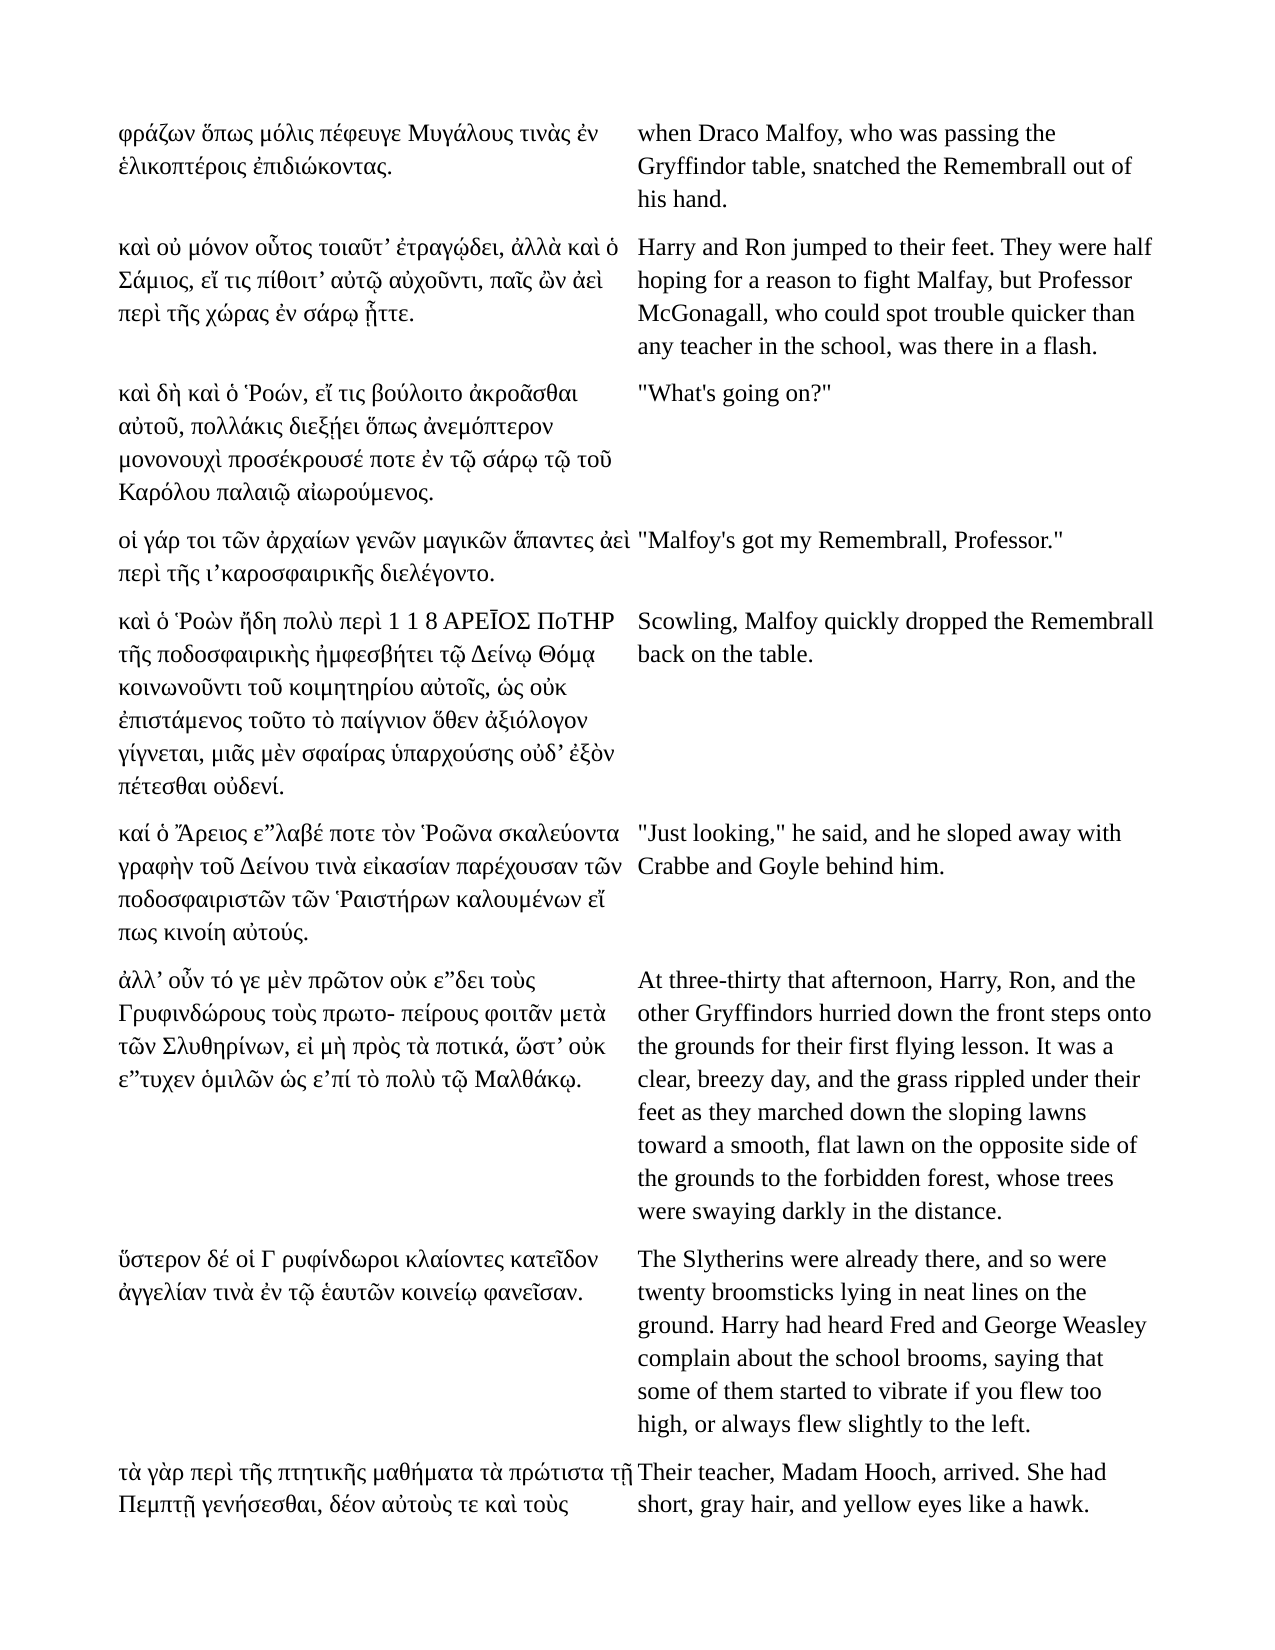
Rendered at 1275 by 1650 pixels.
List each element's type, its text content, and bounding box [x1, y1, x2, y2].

table_cell Harry and Ron jumped to their feet. They were half hoping for a reason to fight Malfay, but Professor McGonagall, who could spot trouble quicker than any teacher in the school, was there in a flash. [638, 232, 1157, 378]
table_cell Scowling, Malfoy quickly dropped the Remembrall back on the table. [638, 606, 1157, 818]
table_cell ἀλλ’ οὖν τό γε μὲν πρῶτον οὐκ ε”δει τοὺς Γρυφινδώρους τοὺς πρωτο- πείρους φοιτᾶν μετὰ τῶν Σλυθηρίνων, εἰ μὴ πρὸς τὰ ποτικά, ὥστ’ οὐκ ε”τυχεν ὁμιλῶν ὡς ε’πί τὸ πολὺ τῷ Μαλθάκῳ. [118, 965, 637, 1244]
table_cell φράζων ὅπως μόλις πέφευγε Μυγάλους τινὰς ἐν ἑλικοπτέροις ἐπιδιώκοντας. [118, 118, 637, 232]
table_cell καὶ οὐ μόνον οὗτος τοιαῦτ’ ἐτραγῴδει, ἀλλὰ καὶ ὁ Σάμιος, εἴ τις πίθοιτ’ αὐτῷ αὐχοῦντι, παῖς ὢν ἀεὶ περὶ τῆς χώρας ἐν σάρῳ ᾗττε. [118, 232, 637, 378]
table_cell At three-thirty that afternoon, Harry, Ron, and the other Gryffindors hurried down the front steps onto the grounds for their first flying lesson. It was a clear, breezy day, and the grass rippled under their feet as they marched down the sloping lawns toward a smooth, flat lawn on the opposite side of the grounds to the forbidden forest, whose trees were swaying darkly in the distance. [638, 965, 1157, 1244]
table_cell τὰ γὰρ περὶ τῆς πτητικῆς μαθήματα τὰ πρώτιστα τῇ Πεμπτῇ γενήσεσθαι, δέον αὐτοὺς τε καὶ τοὺς [118, 1457, 637, 1518]
table_cell οἱ γάρ τοι τῶν ἀρχαίων γενῶν μαγικῶν ἅπαντες ἀεὶ περὶ τῆς ι’καροσφαιρικῆς διελέγοντο. [118, 525, 637, 606]
table_cell The Slytherins were already there, and so were twenty broomsticks lying in neat lines on the ground. Harry had heard Fred and George Weasley complain about the school brooms, saying that some of them started to vibrate if you flew too high, or always flew slightly to the left. [638, 1244, 1157, 1457]
table_cell καί ὁ Ἄρειος ε”λαβέ ποτε τὸν Ῥοῶνα σκαλεύοντα γραφὴν τοῦ Δείνου τινὰ εἰκασίαν παρέχουσαν τῶν ποδοσφαιριστῶν τῶν Ῥαιστήρων καλουμένων εἴ πως κινοίη αὐτούς. [118, 819, 637, 965]
table_cell "Malfoy's got my Remembrall, Professor." [638, 525, 1157, 606]
table_cell καὶ δὴ καὶ ὁ Ῥοών, εἴ τις βούλοιτο ἀκροᾶσθαι αὐτοῦ, πολλάκις διεξῄει ὅπως ἀνεμόπτερον μονονουχὶ προσέκρουσέ ποτε ἐν τῷ σάρῳ τῷ τοῦ Καρόλου παλαιῷ αἰωρούμενος. [118, 379, 637, 525]
table_cell when Draco Malfoy, who was passing the Gryffindor table, snatched the Remembrall out of his hand. [638, 118, 1157, 232]
table_cell "What's going on?" [638, 379, 1157, 525]
table_cell Their teacher, Madam Hooch, arrived. She had short, gray hair, and yellow eyes like a hawk. [638, 1457, 1157, 1518]
table_cell καὶ ὁ Ῥοὼν ἤδη πολὺ περὶ 1 1 8 ΑΡΕῙΟΣ ΠοΤΗΡ τῆς ποδοσφαιρικὴς ἠμφεσβήτει τῷ Δείνῳ Θόμᾳ κοινωνοῦντι τοῦ κοιμητηρίου αὐτοῖς, ὡς οὐκ ἐπιστάμενος τοῦτο τὸ παίγνιον ὅθεν ἀξιόλογον γίγνεται, μιᾶς μὲν σφαίρας ὑπαρχούσης οὐδ’ ἐξὸν πέτεσθαι οὐδενί. [118, 606, 637, 818]
table_cell "Just looking," he said, and he sloped away with Crabbe and Goyle behind him. [638, 819, 1157, 965]
table_cell ὕστερον δέ οἱ Γ ρυφίνδωροι κλαίοντες κατεῖδον ἀγγελίαν τινὰ ἐν τῷ ἑαυτῶν κοινείῳ φανεῖσαν. [118, 1244, 637, 1457]
